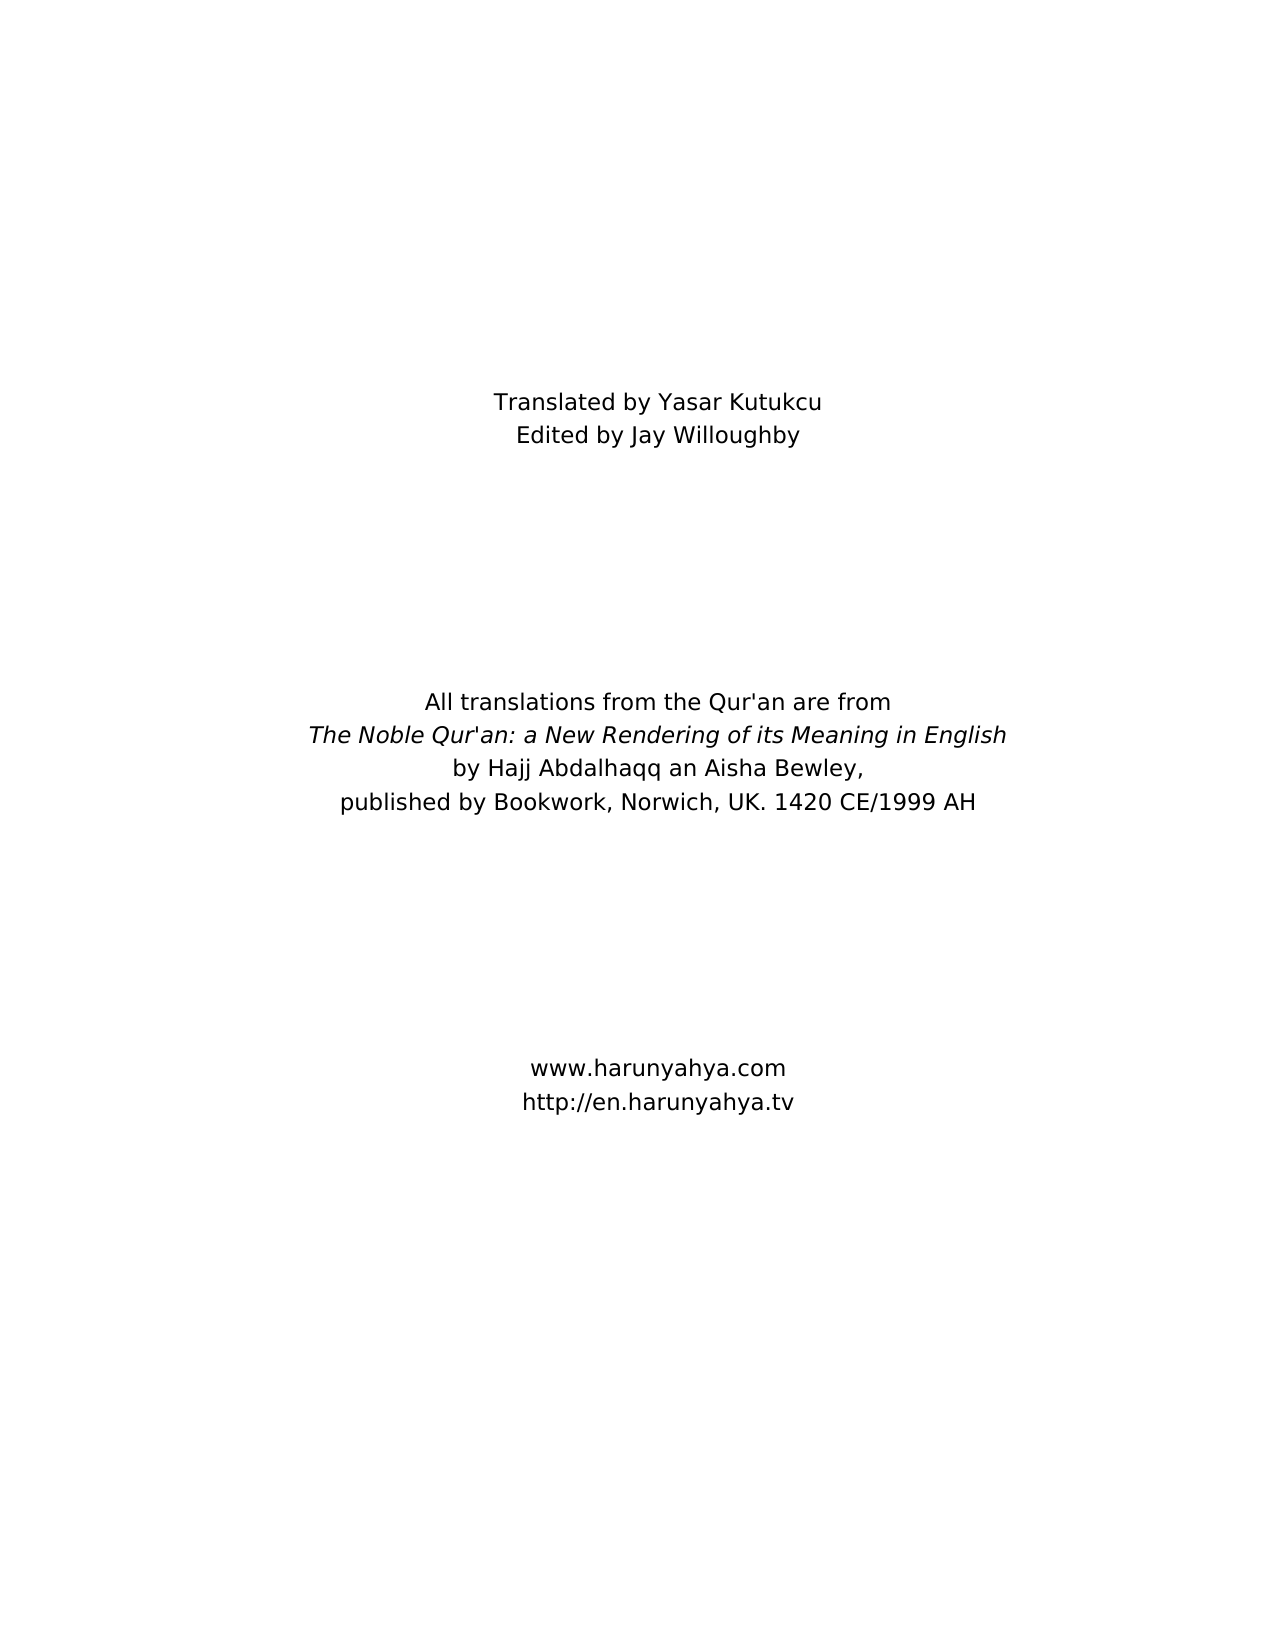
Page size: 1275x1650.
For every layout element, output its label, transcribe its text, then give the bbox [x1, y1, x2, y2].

text www.harunyahya.com [187, 1050, 1070, 1083]
text http://en.harunyahya.tv [187, 1083, 1070, 1117]
text published by Bookwork, Norwich, UK. 1420 CE/1999 AH [187, 783, 1070, 817]
text Edited by Jay Willoughby [187, 417, 1070, 450]
text Translated by Yasar Kutukcu [187, 383, 1070, 417]
text The Noble Qur'an: a New Rendering of its Meaning in English [187, 717, 1070, 750]
text by Hajj Abdalhaqq an Aisha Bewley, [187, 750, 1070, 783]
text All translations from the Qur'an are from [187, 683, 1070, 717]
